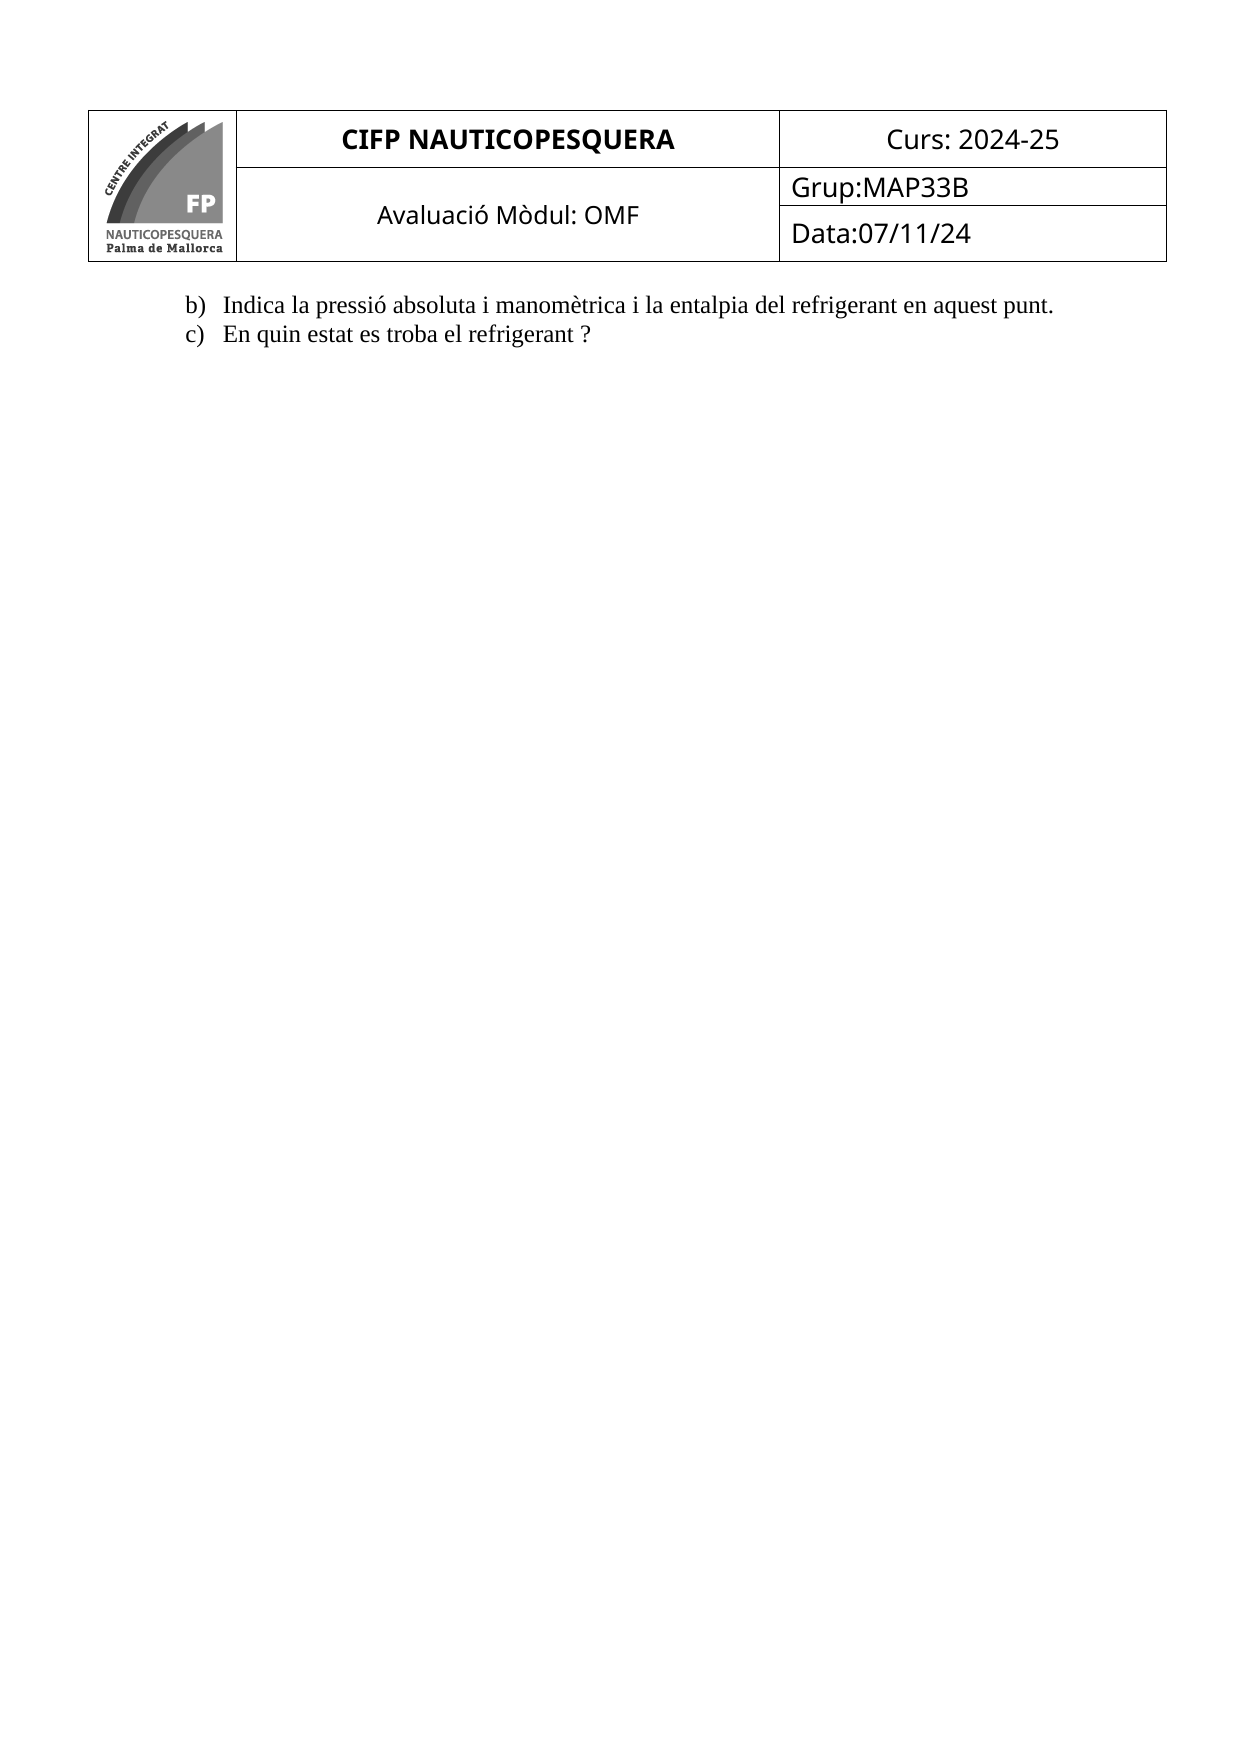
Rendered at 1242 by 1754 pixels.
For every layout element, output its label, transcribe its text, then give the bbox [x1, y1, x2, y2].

picture [100, 111, 229, 260]
list Indica la pressió absoluta i manomètrica i la entalpia del refrigerant en aquest punt. [185, 290, 1094, 319]
list En quin estat es troba el refrigerant ? [185, 319, 1094, 348]
